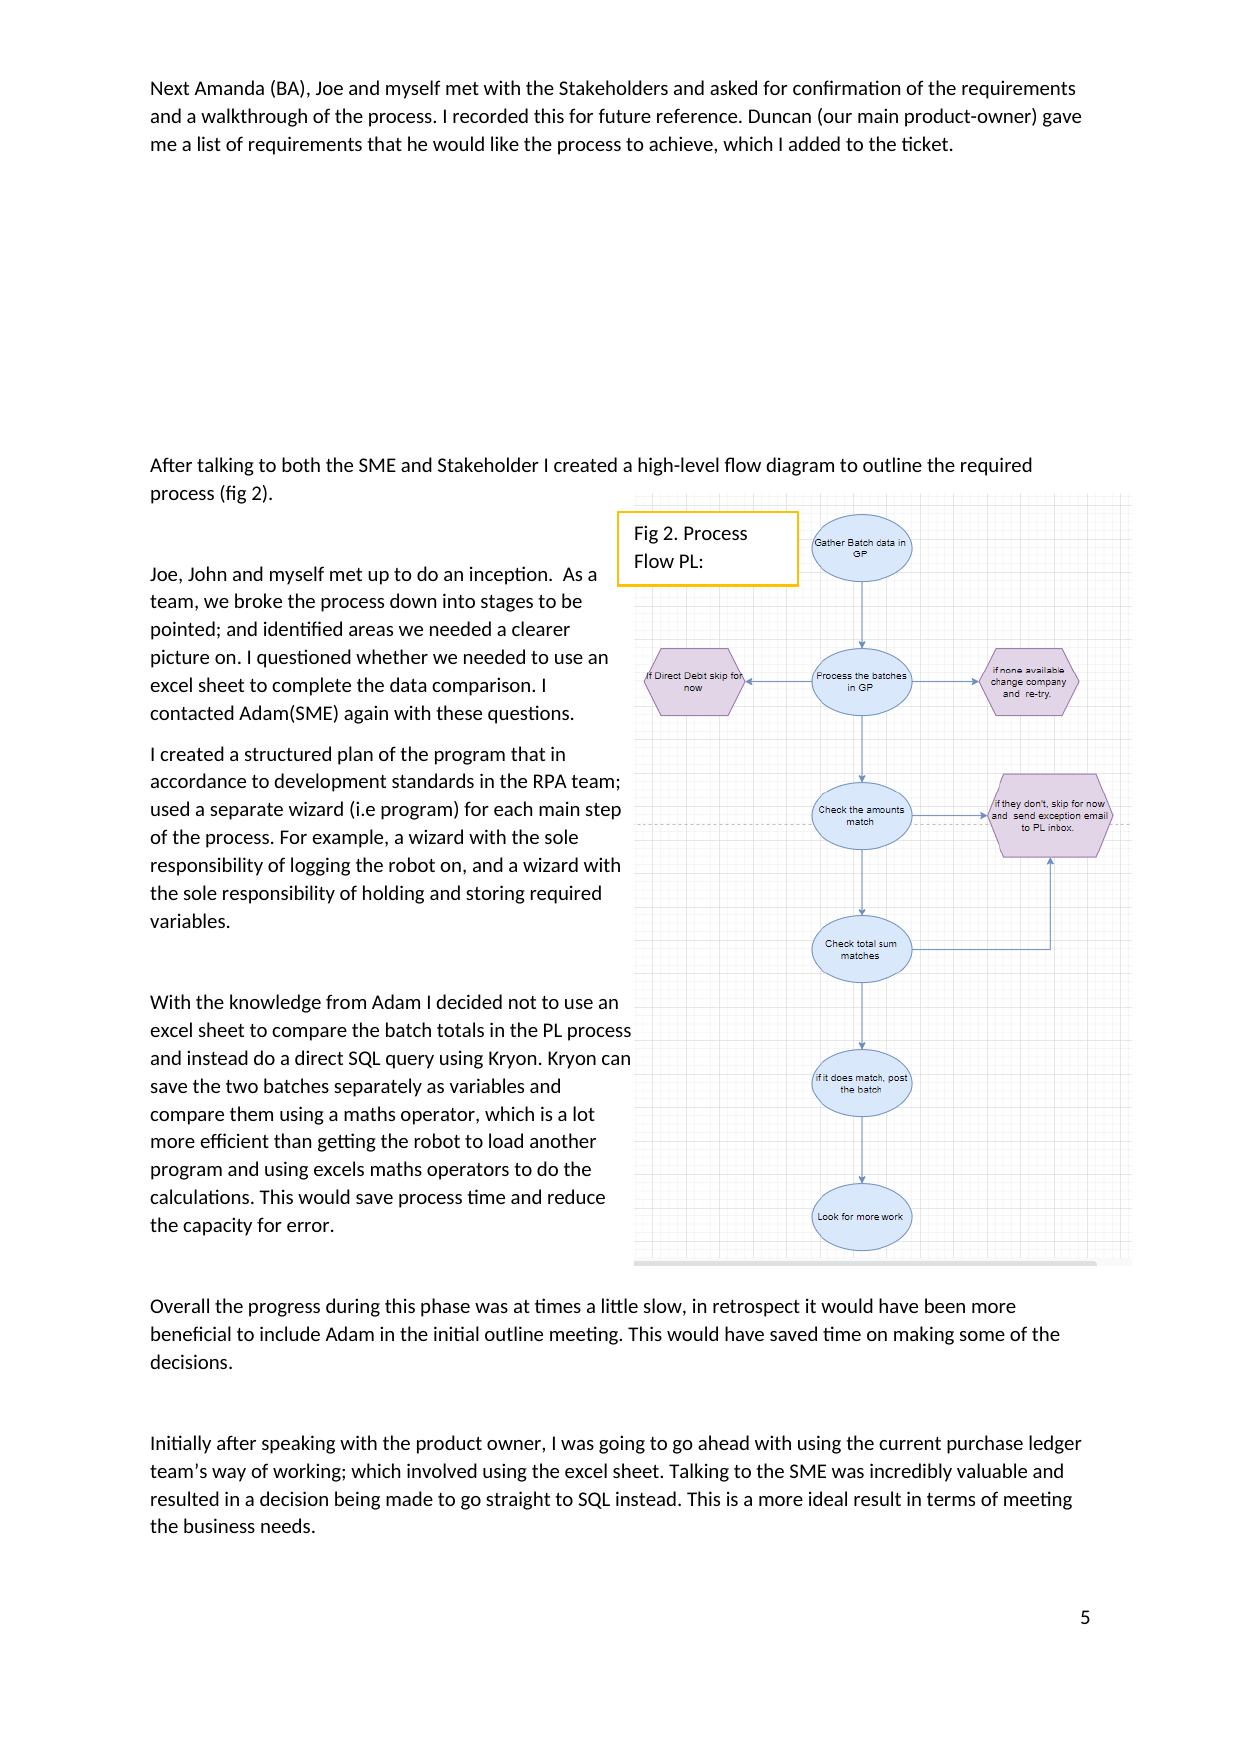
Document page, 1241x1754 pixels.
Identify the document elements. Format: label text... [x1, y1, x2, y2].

text After talking to both the SME and Stakeholder I created a high-level flow diagram to outline the required process (fig 2). [150, 452, 1090, 505]
text [619, 513, 797, 584]
text Next Amanda (BA), Joe and myself met with the Stakeholders and asked for confirmation of the requirements and a walkthrough of the process. I recorded this for future reference. Duncan (our main product-owner) gave me a list of requirements that he would like the process to achieve, which I added to the ticket. [150, 75, 1090, 156]
text Overall the progress during this phase was at times a little slow, in retrospect it would have been more beneficial to include Adam in the initial outline meeting. This would have saved time on making some of the decisions. [150, 1293, 1090, 1374]
text Joe, John and myself met up to do an inception. As a team, we broke the process down into stages to be pointed; and identified areas we needed a clearer picture on. I questioned whether we needed to use an excel sheet to complete the data comparison. I contacted Adam(SME) again with these questions. [150, 561, 633, 726]
text With the knowledge from Adam I decided not to use an excel sheet to compare the batch totals in the PL process and instead do a direct SQL query using Kryon. Kryon can save the two batches separately as variables and compare them using a maths operator, which is a lot more efficient than getting the robot to load another program and using excels maths operators to do the calculations. This would save process time and reduce the capacity for error. [150, 989, 633, 1238]
text Initially after speaking with the product owner, I was going to go ahead with using the current purchase ledger team’s way of working; which involved using the excel sheet. Talking to the SME was incredibly valuable and resulted in a decision being made to go straight to SQL instead. This is a more ideal result in terms of meeting the business needs. [150, 1430, 1090, 1539]
text Fig 2. Process Flow PL: [634, 520, 782, 574]
text I created a structured plan of the program that in accordance to development standards in the RPA team; used a separate wizard (i.e program) for each main step of the process. For example, a wizard with the sole responsibility of logging the robot on, and a wizard with the sole responsibility of holding and storing required variables. [150, 741, 633, 934]
